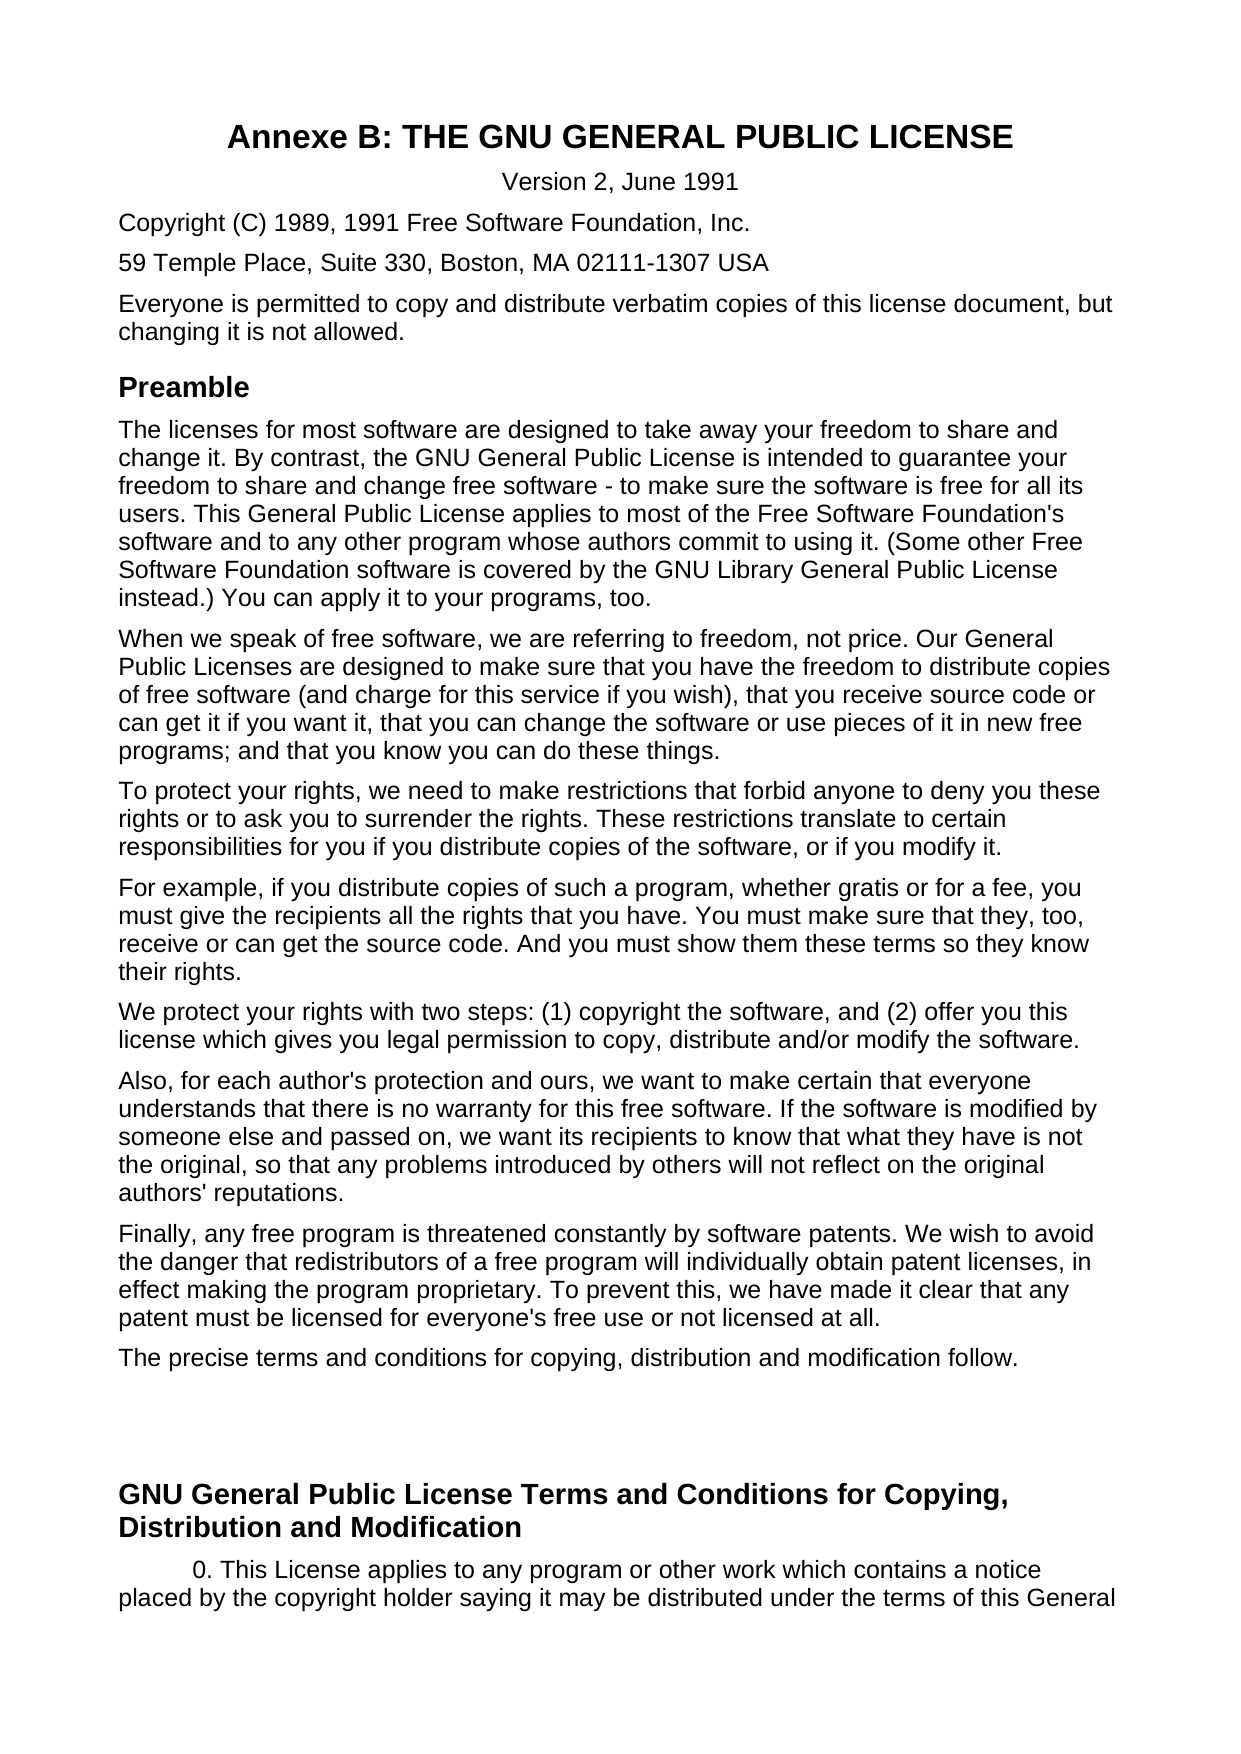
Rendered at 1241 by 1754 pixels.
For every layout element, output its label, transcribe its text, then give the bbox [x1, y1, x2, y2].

text For example, if you distribute copies of such a program, whether gratis or for a fee, you must give the recipients all the rights that you have. You must make sure that they, too, receive or can get the source code. And you must show them these terms so they know their rights. [118, 873, 1122, 986]
text The licenses for most software are designed to take away your freedom to share and change it. By contrast, the GNU General Public License is intended to guarantee your freedom to share and change free software - to make sure the software is free for all its users. This General Public License applies to most of the Free Software Foundation's software and to any other program whose authors commit to using it. (Some other Free Software Foundation software is covered by the GNU Library General Public License instead.) You can apply it to your programs, too. [118, 416, 1122, 612]
subtitle Annexe B: THE GNU GENERAL PUBLIC LICENSE [118, 118, 1122, 155]
text We protect your rights with two steps: (1) copyright the software, and (2) offer you this license which gives you legal permission to copy, distribute and/or modify the software. [118, 998, 1122, 1054]
text Copyright (C) 1989, 1991 Free Software Foundation, Inc. [118, 208, 1122, 236]
text The precise terms and conditions for copying, distribution and modification follow. [118, 1344, 1122, 1372]
text Version 2, June 1991 [118, 168, 1122, 196]
text When we speak of free software, we are referring to freedom, not price. Our General Public Licenses are designed to make sure that you have the freedom to distribute copies of free software (and charge for this service if you wish), that you receive source code or can get it if you want it, that you can change the software or use pieces of it in new free programs; and that you know you can do these things. [118, 624, 1122, 764]
text Also, for each author's protection and ours, we want to make certain that everyone understands that there is no warranty for this free software. If the software is modified by someone else and passed on, we want its recipients to know that what they have is not the original, so that any problems introduced by others will not reflect on the original authors' reputations. [118, 1067, 1122, 1207]
text Finally, any free program is threatened constantly by software patents. We wish to avoid the danger that redistributors of a free program will individually obtain patent licenses, in effect making the program proprietary. To prevent this, we have made it clear that any patent must be licensed for everyone's free use or not licensed at all. [118, 1219, 1122, 1331]
text 0. This License applies to any program or other work which contains a notice placed by the copyright holder saying it may be distributed under the terms of this General [118, 1556, 1122, 1612]
text Preamble [118, 371, 1122, 403]
text 59 Temple Place, Suite 330, Boston, MA 02111-1307 USA [118, 249, 1122, 277]
text To protect your rights, we need to make restrictions that forbid anyone to deny you these rights or to ask you to surrender the rights. These restrictions translate to certain responsibilities for you if you distribute copies of the software, or if you modify it. [118, 777, 1122, 861]
text Everyone is permitted to copy and distribute verbatim copies of this license document, but changing it is not allowed. [118, 289, 1122, 346]
text GNU General Public License Terms and Conditions for Copying, Distribution and Modification [118, 1478, 1122, 1543]
